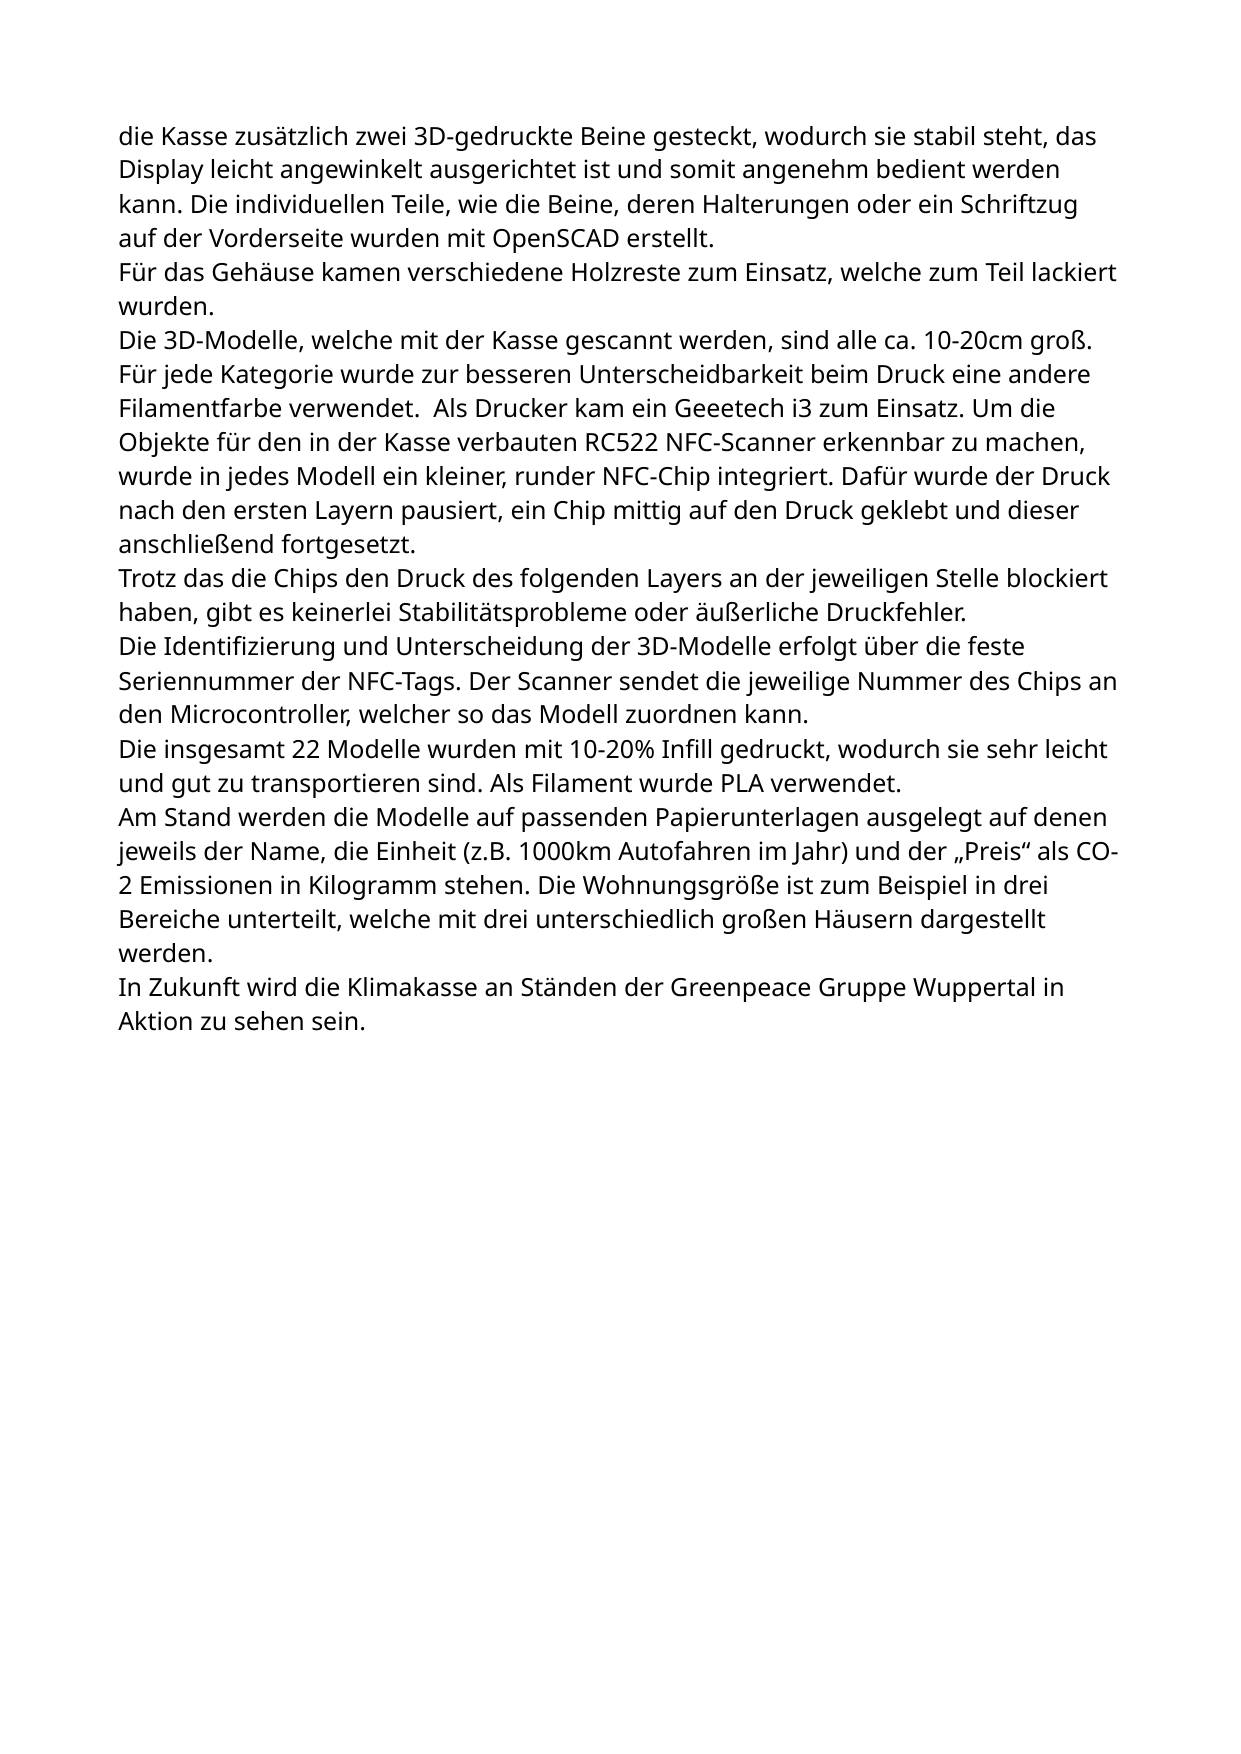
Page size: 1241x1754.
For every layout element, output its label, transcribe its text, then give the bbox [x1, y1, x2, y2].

text Die insgesamt 22 Modelle wurden mit 10-20% Infill gedruckt, wodurch sie sehr leicht und gut zu transportieren sind. Als Filament wurde PLA verwendet. [118, 731, 1122, 799]
text Die Identifizierung und Unterscheidung der 3D-Modelle erfolgt über die feste Seriennummer der NFC-Tags. Der Scanner sendet die jeweilige Nummer des Chips an den Microcontroller, welcher so das Modell zuordnen kann. [118, 629, 1122, 731]
text Trotz das die Chips den Druck des folgenden Layers an der jeweiligen Stelle blockiert haben, gibt es keinerlei Stabilitätsprobleme oder äußerliche Druckfehler. [118, 561, 1122, 629]
text Für das Gehäuse kamen verschiedene Holzreste zum Einsatz, welche zum Teil lackiert wurden. [118, 254, 1122, 322]
text Am Stand werden die Modelle auf passenden Papierunterlagen ausgelegt auf denen jeweils der Name, die Einheit (z.B. 1000km Autofahren im Jahr) und der „Preis“ als CO-2 Emissionen in Kilogramm stehen. Die Wohnungsgröße ist zum Beispiel in drei Bereiche unterteilt, welche mit drei unterschiedlich großen Häusern dargestellt werden. [118, 799, 1122, 970]
text Die 3D-Modelle, welche mit der Kasse gescannt werden, sind alle ca. 10-20cm groß. Für jede Kategorie wurde zur besseren Unterscheidbarkeit beim Druck eine andere Filamentfarbe verwendet. Als Drucker kam ein Geeetech i3 zum Einsatz. Um die Objekte für den in der Kasse verbauten RC522 NFC-Scanner erkennbar zu machen, wurde in jedes Modell ein kleiner, runder NFC-Chip integriert. Dafür wurde der Druck nach den ersten Layern pausiert, ein Chip mittig auf den Druck geklebt und dieser anschließend fortgesetzt. [118, 322, 1122, 561]
text In Zukunft wird die Klimakasse an Ständen der Greenpeace Gruppe Wuppertal in Aktion zu sehen sein. [118, 970, 1122, 1038]
text die Kasse zusätzlich zwei 3D-gedruckte Beine gesteckt, wodurch sie stabil steht, das Display leicht angewinkelt ausgerichtet ist und somit angenehm bedient werden kann. Die individuellen Teile, wie die Beine, deren Halterungen oder ein Schriftzug auf der Vorderseite wurden mit OpenSCAD erstellt. [118, 118, 1122, 254]
